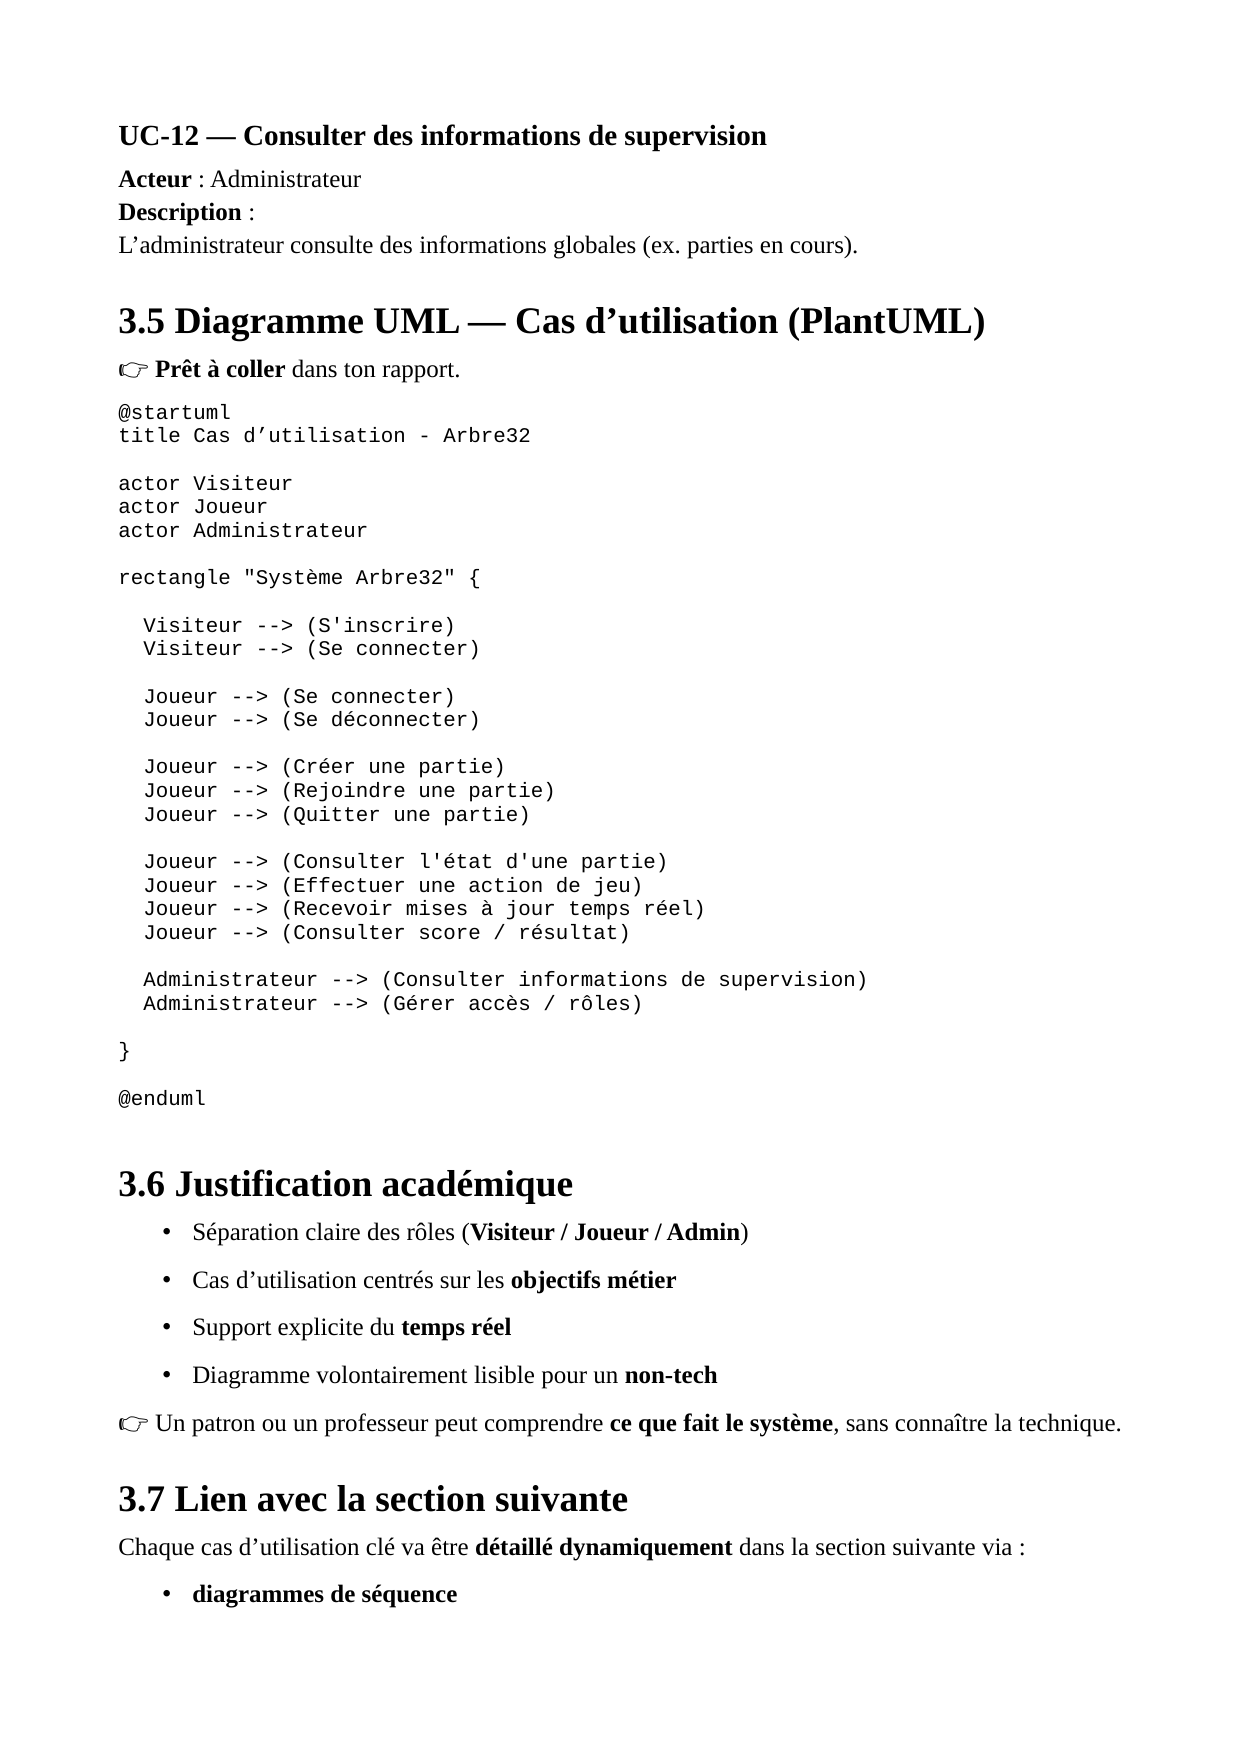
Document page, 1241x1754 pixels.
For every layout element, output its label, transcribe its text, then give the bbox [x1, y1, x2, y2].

text Joueur --> (Rejoindre une partie) [118, 780, 1122, 804]
text Acteur : Administrateur Description : L’administrateur consulte des informations globales (ex. parties en cours). [118, 164, 1122, 259]
subtitle 3.5 Diagramme UML — Cas d’utilisation (PlantUML) [118, 299, 1122, 342]
subtitle UC-12 — Consulter des informations de supervision [118, 118, 1122, 152]
text actor Joueur [118, 496, 1122, 520]
text rectangle "Système Arbre32" { [118, 567, 1122, 591]
text Joueur --> (Se connecter) [118, 686, 1122, 709]
text Administrateur --> (Consulter informations de supervision) [118, 969, 1122, 993]
text actor Visiteur [118, 473, 1122, 496]
text 👉 Prêt à coller dans ton rapport. [118, 354, 1122, 383]
text Joueur --> (Se déconnecter) [118, 709, 1122, 733]
list Cas d’utilisation centrés sur les objectifs métier [162, 1265, 1122, 1293]
list diagrammes de séquence [162, 1579, 1122, 1608]
text Joueur --> (Créer une partie) [118, 757, 1122, 780]
list Séparation claire des rôles (Visiteur / Joueur / Admin) [162, 1217, 1122, 1246]
text Joueur --> (Consulter score / résultat) [118, 922, 1122, 946]
text Joueur --> (Recevoir mises à jour temps réel) [118, 898, 1122, 922]
text 👉 Un patron ou un professeur peut comprendre ce que fait le système, sans connaître la technique. [118, 1408, 1122, 1436]
text @startuml [118, 402, 1122, 426]
text } [118, 1040, 1122, 1064]
text actor Administrateur [118, 520, 1122, 544]
list Diagramme volontairement lisible pour un non-tech [162, 1360, 1122, 1389]
text Joueur --> (Quitter une partie) [118, 804, 1122, 827]
text Visiteur --> (Se connecter) [118, 638, 1122, 662]
text Visiteur --> (S'inscrire) [118, 615, 1122, 638]
text Administrateur --> (Gérer accès / rôles) [118, 993, 1122, 1017]
text @enduml [118, 1088, 1122, 1111]
text Joueur --> (Consulter l'état d'une partie) [118, 851, 1122, 875]
list Support explicite du temps réel [162, 1312, 1122, 1341]
text Chaque cas d’utilisation clé va être détaillé dynamiquement dans la section suivante via : [118, 1532, 1122, 1560]
text title Cas d’utilisation - Arbre32 [118, 426, 1122, 449]
text Joueur --> (Effectuer une action de jeu) [118, 875, 1122, 898]
subtitle 3.7 Lien avec la section suivante [118, 1476, 1122, 1519]
subtitle 3.6 Justification académique [118, 1162, 1122, 1205]
